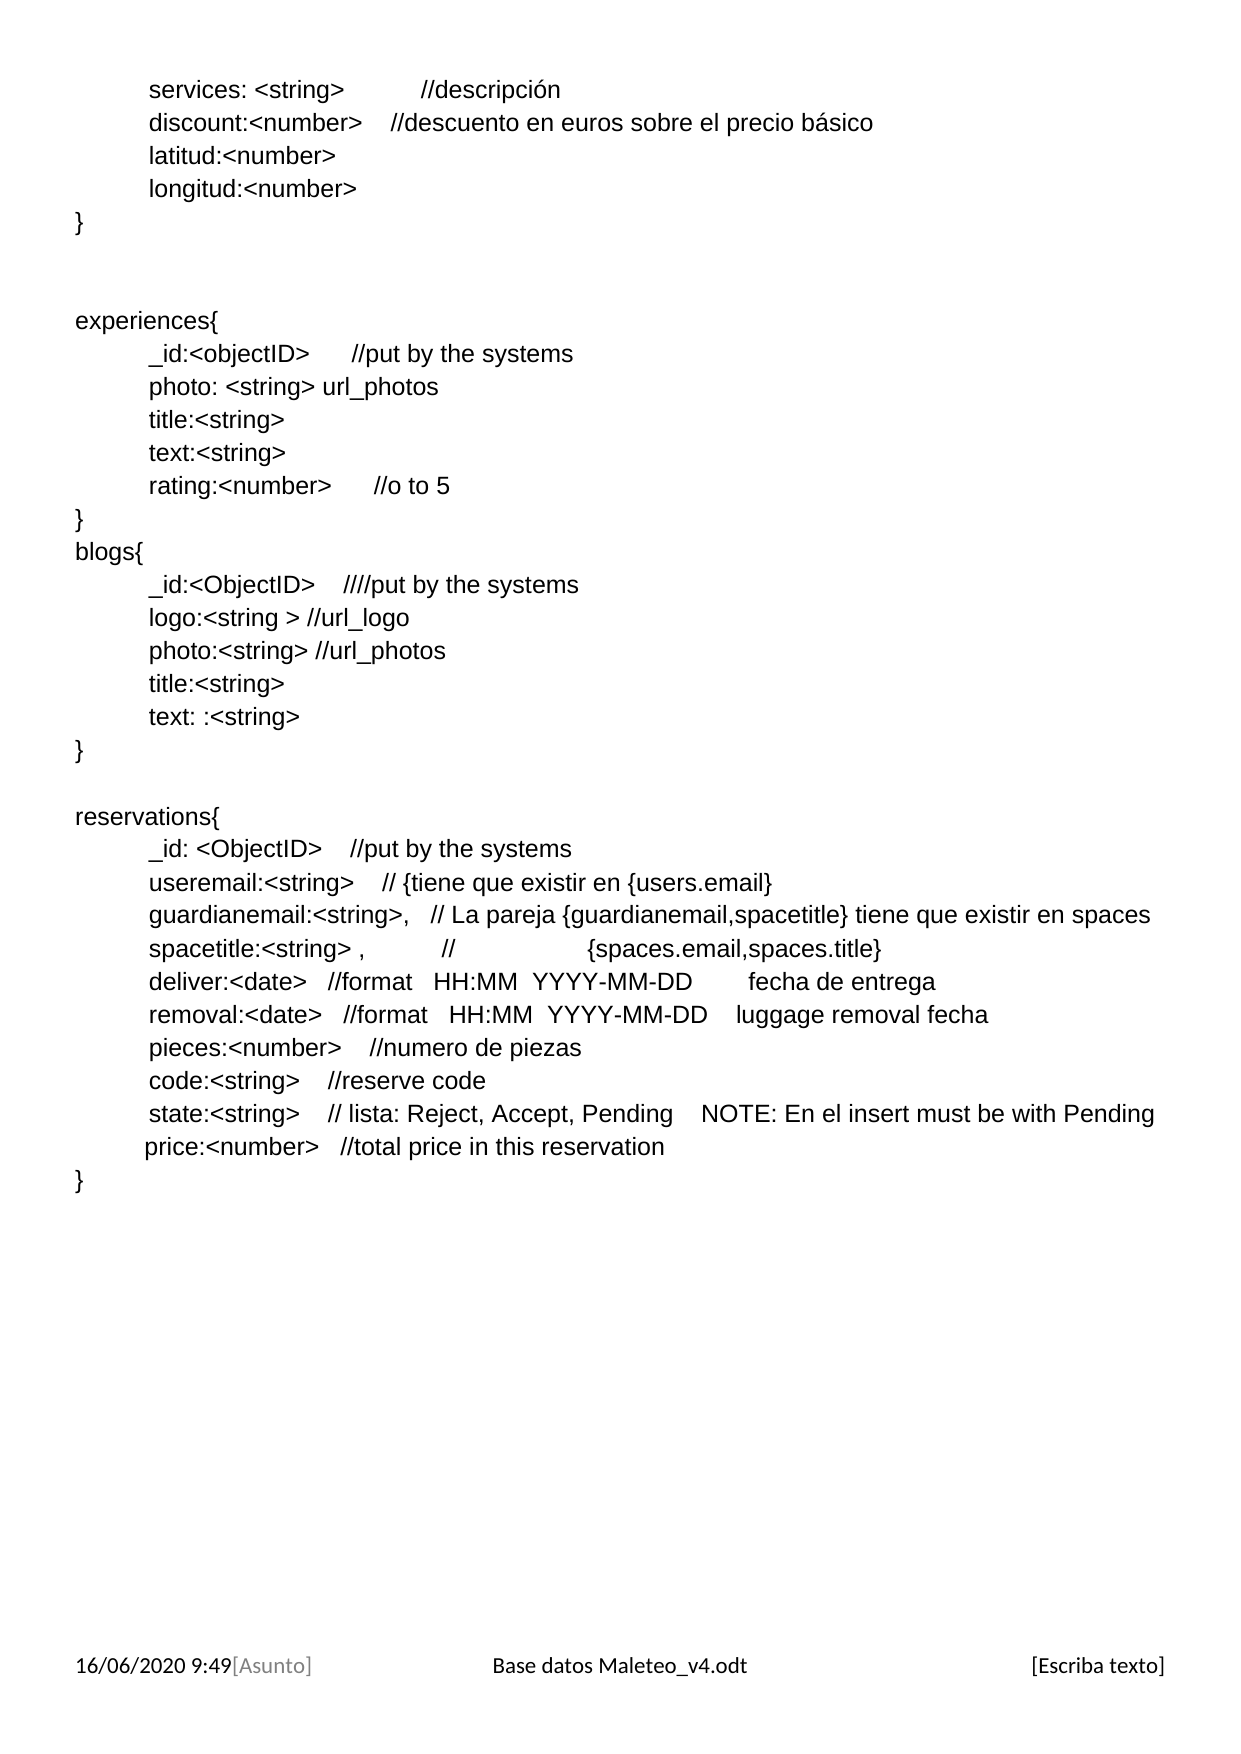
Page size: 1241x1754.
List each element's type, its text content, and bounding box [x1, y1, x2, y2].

text photo: <string> url_photos [75, 372, 1165, 401]
text text: :<string> [75, 702, 1165, 731]
text title:<string> [75, 669, 1165, 698]
text blogs{ [75, 537, 1165, 566]
text photo:<string> //url_photos [75, 636, 1165, 665]
text _id:<ObjectID> ////put by the systems [75, 570, 1165, 599]
text latitud:<number> [75, 141, 1165, 170]
text experiences{ [75, 306, 1165, 335]
text spacetitle:<string> , // {spaces.email,spaces.title} [75, 933, 1165, 962]
text } [75, 1165, 1165, 1193]
text pieces:<number> //numero de piezas [75, 1033, 1165, 1061]
text useremail:<string> // {tiene que existir en {users.email} [75, 867, 1165, 896]
text services: <string> //descripción [75, 75, 1165, 104]
text _id:<objectID> //put by the systems [75, 339, 1165, 368]
text } [75, 735, 1165, 764]
text reservations{ [75, 801, 1165, 830]
text } [75, 504, 1165, 533]
text code:<string> //reserve code [75, 1066, 1165, 1094]
text rating:<number> //o to 5 [75, 471, 1165, 500]
text state:<string> // lista: Reject, Accept, Pending NOTE: En el insert must be with Pending [75, 1099, 1165, 1127]
text guardianemail:<string>, // La pareja {guardianemail,spacetitle} tiene que existir en spaces [75, 901, 1165, 929]
text title:<string> [75, 405, 1165, 434]
text discount:<number> //descuento en euros sobre el precio básico [75, 108, 1165, 137]
text removal:<date> //format HH:MM YYYY-MM-DD luggage removal fecha [75, 999, 1165, 1028]
text logo:<string > //url_logo [75, 603, 1165, 632]
text price:<number> //total price in this reservation [75, 1132, 1165, 1160]
text } [75, 207, 1165, 236]
text text:<string> [75, 438, 1165, 467]
text deliver:<date> //format HH:MM YYYY-MM-DD fecha de entrega [75, 967, 1165, 995]
text longitud:<number> [75, 174, 1165, 203]
text _id: <ObjectID> //put by the systems [75, 834, 1165, 863]
